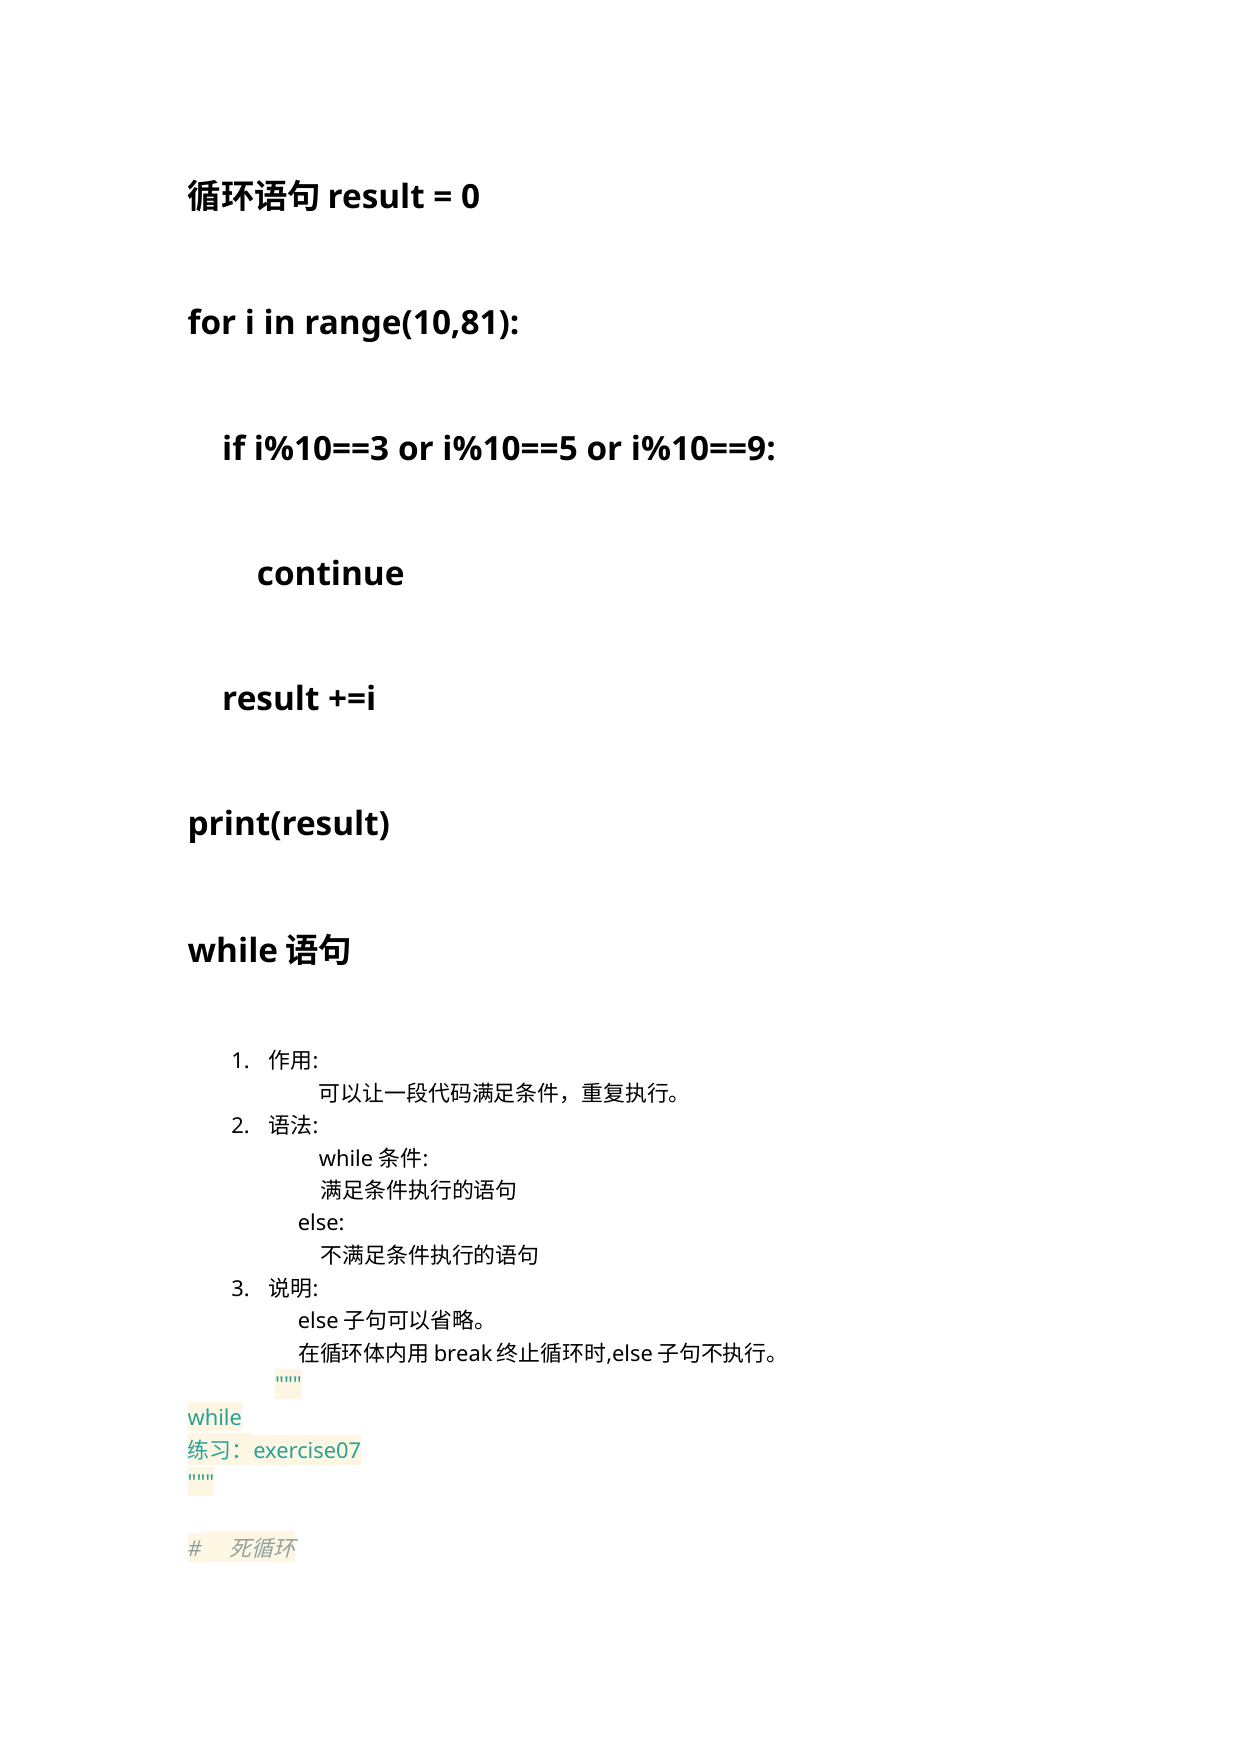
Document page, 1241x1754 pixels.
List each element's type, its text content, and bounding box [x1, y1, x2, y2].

subtitle if i%10==3 or i%10==5 or i%10==9: [187, 414, 1053, 479]
text 练习：exercise07 [187, 1433, 1053, 1465]
text else子句可以省略。 [231, 1303, 1053, 1335]
text while 条件: [275, 1140, 1053, 1173]
subtitle while语句 [187, 915, 1053, 980]
text """ [187, 1465, 1053, 1498]
list 语法: [231, 1108, 1053, 1140]
subtitle result +=i [187, 665, 1053, 730]
subtitle continue [187, 540, 1053, 605]
text while [187, 1400, 1053, 1433]
text 在循环体内用break终止循环时,else子句不执行。 [231, 1335, 1053, 1368]
text # 死循环 [187, 1530, 1053, 1563]
list 说明: [231, 1270, 1053, 1303]
text 不满足条件执行的语句 [231, 1238, 1053, 1270]
text 满足条件执行的语句 [231, 1173, 1053, 1205]
subtitle print(result) [187, 790, 1053, 855]
list 作用: [231, 1043, 1053, 1075]
text else: [231, 1205, 1053, 1238]
subtitle for i in range(10,81): [187, 289, 1053, 354]
subtitle 循环语句result = 0 [187, 162, 1053, 227]
text """ [231, 1368, 1053, 1400]
text 可以让一段代码满足条件，重复执行。 [312, 1075, 1053, 1108]
